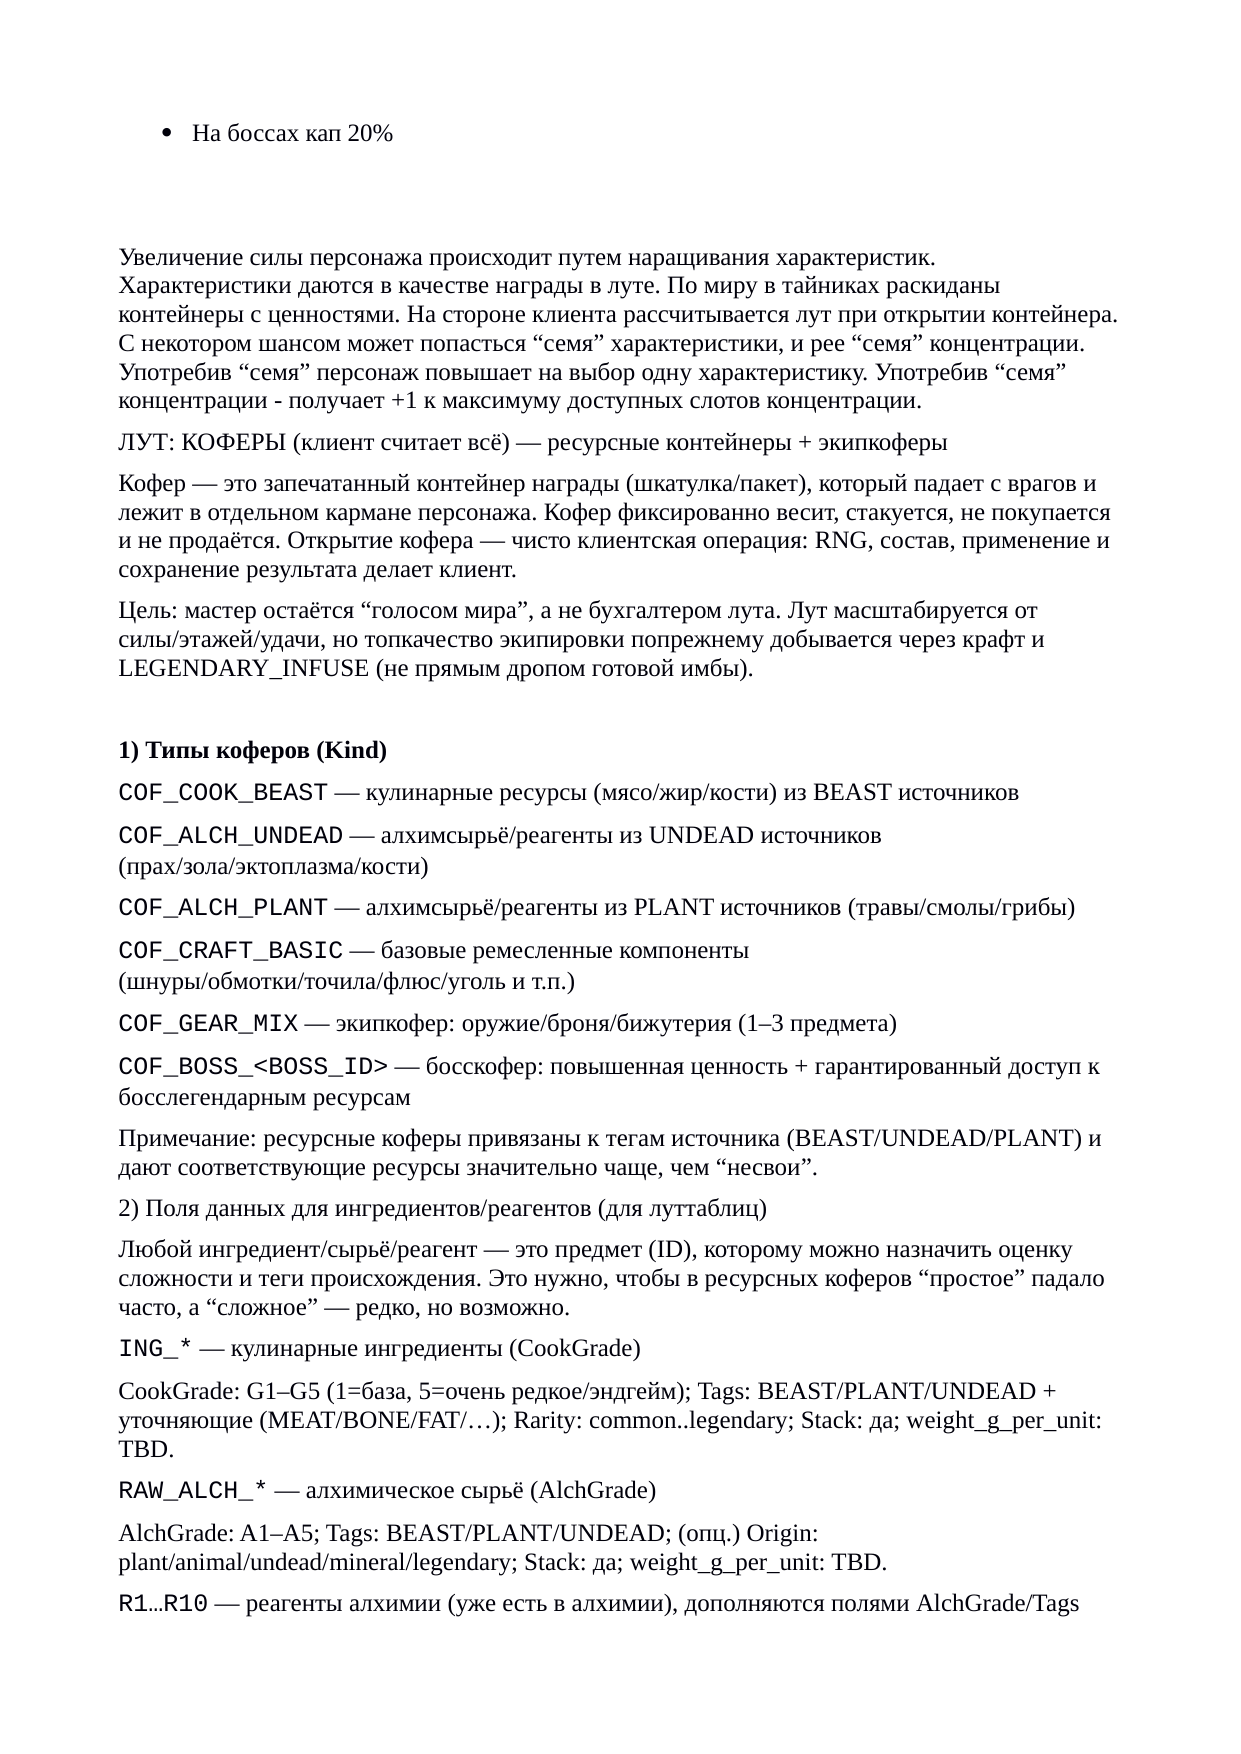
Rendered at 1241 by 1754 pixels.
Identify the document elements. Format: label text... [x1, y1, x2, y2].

list На боссах кап 20% [162, 118, 1122, 147]
text AlchGrade: A1–A5; Tags: BEAST/PLANT/UNDEAD; (опц.) Origin: plant/animal/undead/mineral/legendary; Stack: да; weight_g_per_unit: TBD. [118, 1518, 1122, 1576]
text 2) Поля данных для ингредиентов/реагентов (для луттаблиц) [118, 1193, 1122, 1222]
text CookGrade: G1–G5 (1=база, 5=очень редкое/эндгейм); Tags: BEAST/PLANT/UNDEAD + уточняющие (MEAT/BONE/FAT/…); Rarity: common..legendary; Stack: да; weight_g_per_unit: TBD. [118, 1376, 1122, 1463]
text COF_ALCH_UNDEAD — алхимсырьё/реагенты из UNDEAD источников (прах/зола/эктоплазма/кости) [118, 820, 1122, 880]
text COF_ALCH_PLANT — алхимсырьё/реагенты из PLANT источников (травы/смолы/грибы) [118, 892, 1122, 923]
text Любой ингредиент/сырьё/реагент — это предмет (ID), которому можно назначить оценку сложности и теги происхождения. Это нужно, чтобы в ресурсных коферов “простое” падало часто, а “сложное” — редко, но возможно. [118, 1234, 1122, 1321]
text RAW_ALCH_* — алхимическое сырьё (AlchGrade) [118, 1475, 1122, 1506]
text ЛУТ: КОФЕРЫ (клиент считает всё) — ресурсные контейнеры + экипкоферы [118, 427, 1122, 456]
text Цель: мастер остаётся “голосом мира”, а не бухгалтером лута. Лут масштабируется от силы/этажей/удачи, но топкачество экипировки попрежнему добывается через крафт и LEGENDARY_INFUSE (не прямым дропом готовой имбы). [118, 596, 1122, 682]
text 1) Типы коферов (Kind) [118, 736, 1122, 764]
text Кофер — это запечатанный контейнер награды (шкатулка/пакет), который падает с врагов и лежит в отдельном кармане персонажа. Кофер фиксированно весит, стакуется, не покупается и не продаётся. Открытие кофера — чисто клиентская операция: RNG, состав, применение и сохранение результата делает клиент. [118, 468, 1122, 583]
text Примечание: ресурсные коферы привязаны к тегам источника (BEAST/UNDEAD/PLANT) и дают соответствующие ресурсы значительно чаще, чем “несвои”. [118, 1123, 1122, 1181]
text COF_COOK_BEAST — кулинарные ресурсы (мясо/жир/кости) из BEAST источников [118, 777, 1122, 808]
text Увеличение силы персонажа происходит путем наращивания характеристик. Характеристики даются в качестве награды в луте. По миру в тайниках раскиданы контейнеры с ценностями. На стороне клиента рассчитывается лут при открытии контейнера. С некотором шансом может попасться “семя” характеристики, и рее “семя” концентрации. Употребив “семя” персонаж повышает на выбор одну характеристику. Употребив “семя” концентрации - получает +1 к максимуму доступных слотов концентрации. [118, 242, 1122, 414]
text COF_CRAFT_BASIC — базовые ремесленные компоненты (шнуры/обмотки/точила/флюс/уголь и т.п.) [118, 936, 1122, 995]
text R1…R10 — реагенты алхимии (уже есть в алхимии), дополняются полями AlchGrade/Tags [118, 1588, 1122, 1619]
text COF_BOSS_<BOSS_ID> — босскофер: повышенная ценность + гарантированный доступ к босслегендарным ресурсам [118, 1051, 1122, 1111]
text ING_* — кулинарные ингредиенты (CookGrade) [118, 1333, 1122, 1364]
text COF_GEAR_MIX — экипкофер: оружие/броня/бижутерия (1–3 предмета) [118, 1008, 1122, 1038]
